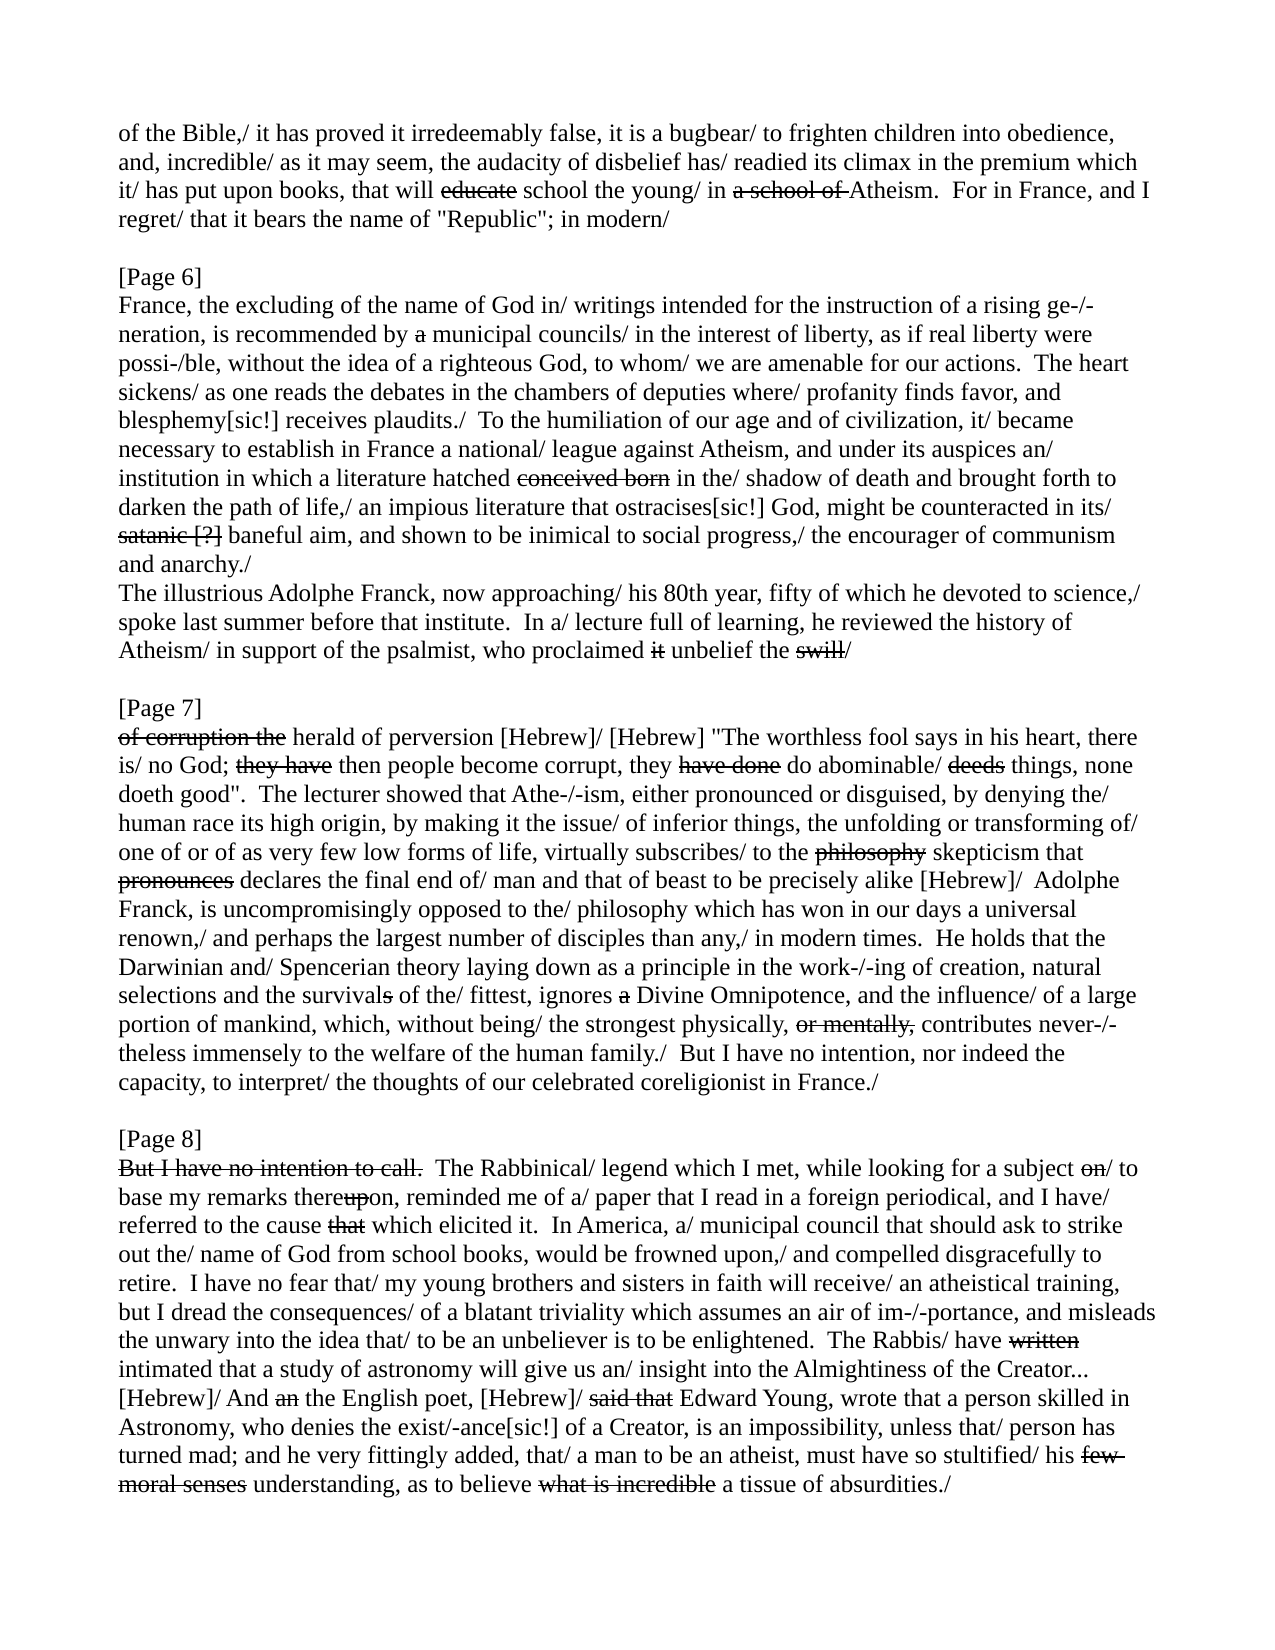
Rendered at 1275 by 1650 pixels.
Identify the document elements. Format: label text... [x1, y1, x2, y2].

text But I have no intention to call. The Rabbinical/ legend which I met, while looking for a subject on/ to base my remarks thereupon, reminded me of a/ paper that I read in a foreign periodical, and I have/ referred to the cause that which elicited it. In America, a/ municipal council that should ask to strike out the/ name of God from school books, would be frowned upon,/ and compelled disgracefully to retire. I have no fear that/ my young brothers and sisters in faith will receive/ an atheistical training, but I dread the consequences/ of a blatant triviality which assumes an air of im-/-portance, and misleads the unwary into the idea that/ to be an unbeliever is to be enlightened. The Rabbis/ have written intimated that a study of astronomy will give us an/ insight into the Almightiness of the Creator...[Hebrew]/ And an the English poet, [Hebrew]/ said that Edward Young, wrote that a person skilled in Astronomy, who denies the exist/-ance[sic!] of a Creator, is an impossibility, unless that/ person has turned mad; and he very fittingly added, that/ a man to be an atheist, must have so stultified/ his few moral senses understanding, as to believe what is incredible a tissue of absurdities./ [118, 1153, 1157, 1498]
text [Page 6] [118, 262, 1157, 291]
text France, the excluding of the name of God in/ writings intended for the instruction of a rising ge-/-neration, is recommended by a municipal councils/ in the interest of liberty, as if real liberty were possi-/ble, without the idea of a righteous God, to whom/ we are amenable for our actions. The heart sickens/ as one reads the debates in the chambers of deputies where/ profanity finds favor, and blesphemy[sic!] receives plaudits./ To the humiliation of our age and of civilization, it/ became necessary to establish in France a national/ league against Atheism, and under its auspices an/ institution in which a literature hatched conceived born in the/ shadow of death and brought forth to darken the path of life,/ an impious literature that ostracises[sic!] God, might be counteracted in its/ satanic [?] baneful aim, and shown to be inimical to social progress,/ the encourager of communism and anarchy./ [118, 291, 1157, 578]
text [Page 7] [118, 693, 1157, 722]
text of corruption the herald of perversion [Hebrew]/ [Hebrew] "The worthless fool says in his heart, there is/ no God; they have then people become corrupt, they have done do abominable/ deeds things, none doeth good". The lecturer showed that Athe-/-ism, either pronounced or disguised, by denying the/ human race its high origin, by making it the issue/ of inferior things, the unfolding or transforming of/ one of or of as very few low forms of life, virtually subscribes/ to the philosophy skepticism that pronounces declares the final end of/ man and that of beast to be precisely alike [Hebrew]/ Adolphe Franck, is uncompromisingly opposed to the/ philosophy which has won in our days a universal renown,/ and perhaps the largest number of disciples than any,/ in modern times. He holds that the Darwinian and/ Spencerian theory laying down as a principle in the work-/-ing of creation, natural selections and the survivals of the/ fittest, ignores a Divine Omnipotence, and the influence/ of a large portion of mankind, which, without being/ the strongest physically, or mentally, contributes never-/-theless immensely to the welfare of the human family./ But I have no intention, nor indeed the capacity, to interpret/ the thoughts of our celebrated coreligionist in France./ [118, 722, 1157, 1096]
text [Page 8] [118, 1124, 1157, 1153]
text of the Bible,/ it has proved it irredeemably false, it is a bugbear/ to frighten children into obedience, and, incredible/ as it may seem, the audacity of disbelief has/ readied its climax in the premium which it/ has put upon books, that will educate school the young/ in a school of Atheism. For in France, and I regret/ that it bears the name of "Republic"; in modern/ [118, 118, 1157, 233]
text The illustrious Adolphe Franck, now approaching/ his 80th year, fifty of which he devoted to science,/ spoke last summer before that institute. In a/ lecture full of learning, he reviewed the history of Atheism/ in support of the psalmist, who proclaimed it unbelief the swill/ [118, 578, 1157, 664]
